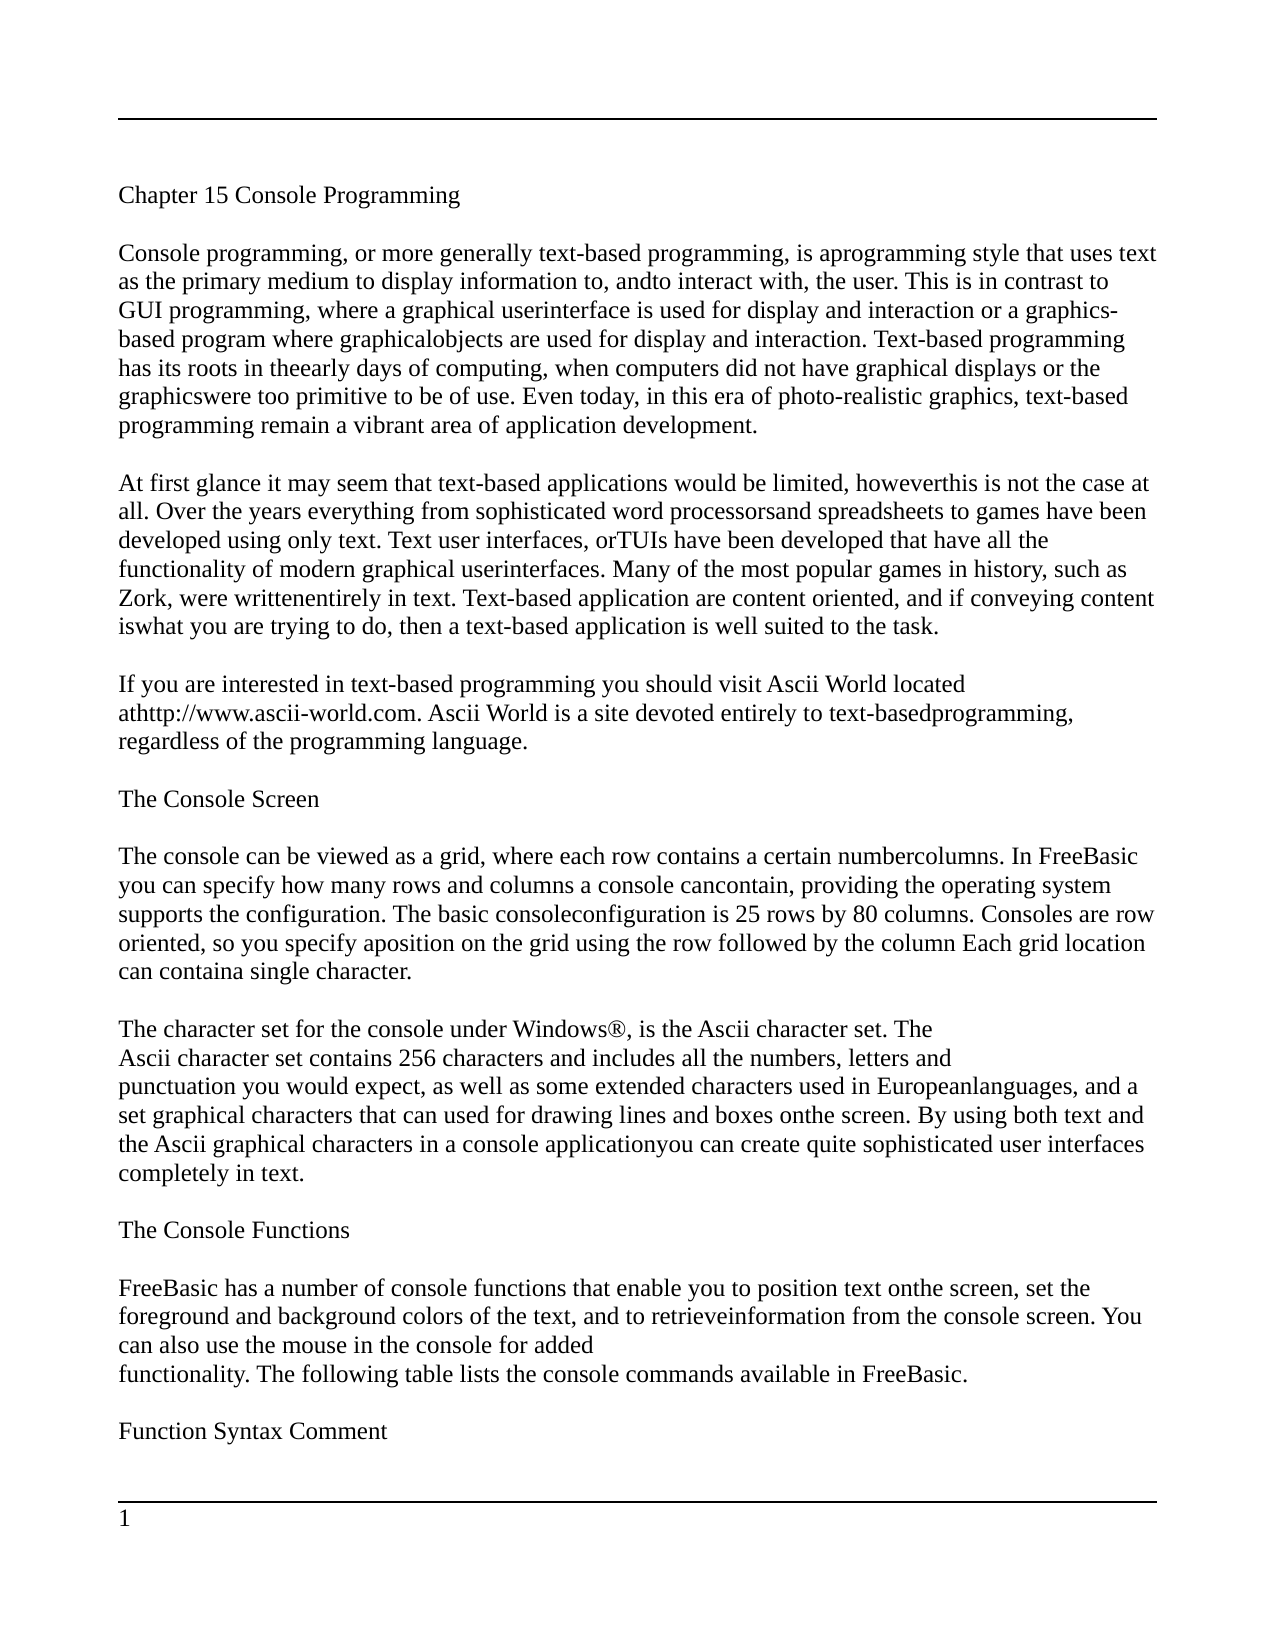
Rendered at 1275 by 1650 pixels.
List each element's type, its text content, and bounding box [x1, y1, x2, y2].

text If you are interested in text-based programming you should visit Ascii World located athttp://www.ascii-world.com. Ascii World is a site devoted entirely to text-basedprogramming, regardless of the programming language. [118, 669, 1157, 755]
text The Console Functions [118, 1215, 1157, 1244]
text Console programming, or more generally text-based programming, is aprogramming style that uses text as the primary medium to display information to, andto interact with, the user. This is in contrast to GUI programming, where a graphical userinterface is used for display and interaction or a graphics-based program where graphicalobjects are used for display and interaction. Text-based programming has its roots in theearly days of computing, when computers did not have graphical displays or the graphicswere too primitive to be of use. Even today, in this era of photo-realistic graphics, text-based programming remain a vibrant area of application development. [118, 238, 1157, 439]
text functionality. The following table lists the console commands available in FreeBasic. [118, 1359, 1157, 1388]
text The console can be viewed as a grid, where each row contains a certain numbercolumns. In FreeBasic you can specify how many rows and columns a console cancontain, providing the operating system supports the configuration. The basic consoleconfiguration is 25 rows by 80 columns. Consoles are row oriented, so you specify aposition on the grid using the row followed by the column Each grid location can containa single character. [118, 841, 1157, 985]
text punctuation you would expect, as well as some extended characters used in Europeanlanguages, and a set graphical characters that can used for drawing lines and boxes onthe screen. By using both text and the Ascii graphical characters in a console applicationyou can create quite sophisticated user interfaces completely in text. [118, 1071, 1157, 1186]
text The character set for the console under Windows®, is the Ascii character set. The [118, 1014, 1157, 1043]
text Ascii character set contains 256 characters and includes all the numbers, letters and [118, 1043, 1157, 1071]
text Function Syntax Comment [118, 1416, 1157, 1445]
text The Console Screen [118, 784, 1157, 813]
text At first glance it may seem that text-based applications would be limited, howeverthis is not the case at all. Over the years everything from sophisticated word processorsand spreadsheets to games have been developed using only text. Text user interfaces, orTUIs have been developed that have all the functionality of modern graphical userinterfaces. Many of the most popular games in history, such as Zork, were writtenentirely in text. Text-based application are content oriented, and if conveying content iswhat you are trying to do, then a text-based application is well suited to the task. [118, 468, 1157, 640]
text Chapter 15 Console Programming [118, 180, 1157, 209]
text FreeBasic has a number of console functions that enable you to position text onthe screen, set the foreground and background colors of the text, and to retrieveinformation from the console screen. You can also use the mouse in the console for added [118, 1273, 1157, 1359]
